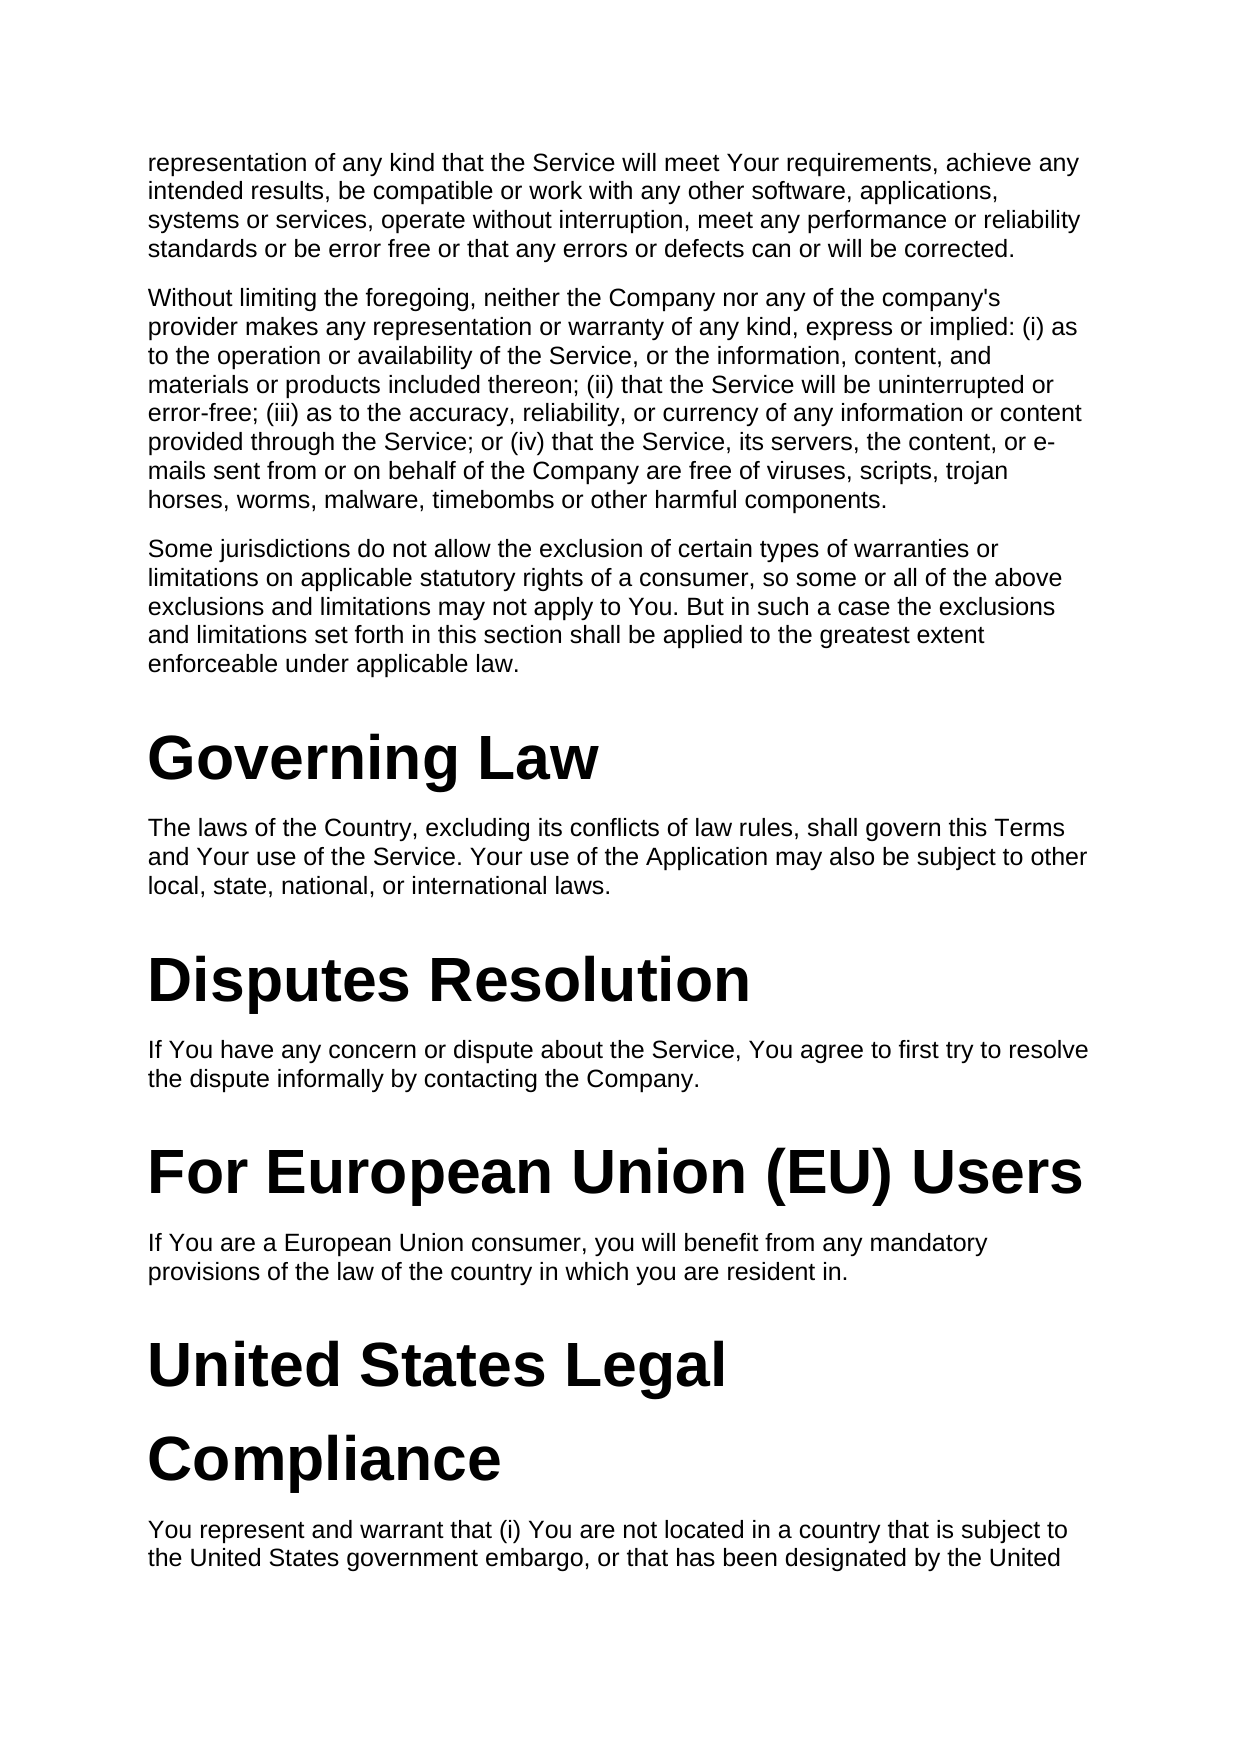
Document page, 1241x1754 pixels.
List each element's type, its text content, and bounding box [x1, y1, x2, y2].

text Without limiting the foregoing, neither the Company nor any of the company's provider makes any representation or warranty of any kind, express or implied: (i) as to the operation or availability of the Service, or the information, content, and materials or products included thereon; (ii) that the Service will be uninterrupted or error-free; (iii) as to the accuracy, reliability, or currency of any information or content provided through the Service; or (iv) that the Service, its servers, the content, or e-mails sent from or on behalf of the Company are free of viruses, scripts, trojan horses, worms, malware, timebombs or other harmful components. [148, 283, 1093, 513]
text If You are a European Union consumer, you will benefit from any mandatory provisions of the law of the country in which you are resident in. [148, 1228, 1093, 1286]
subtitle For European Union (EU) Users [148, 1113, 1093, 1207]
text representation of any kind that the Service will meet Your requirements, achieve any intended results, be compatible or work with any other software, applications, systems or services, operate without interruption, meet any performance or reliability standards or be error free or that any errors or defects can or will be corrected. [148, 148, 1093, 263]
text If You have any concern or dispute about the Service, You agree to first try to resolve the dispute informally by contacting the Company. [148, 1035, 1093, 1093]
text You represent and warrant that (i) You are not located in a country that is subject to the United States government embargo, or that has been designated by the United [148, 1515, 1093, 1572]
text The laws of the Country, excluding its conflicts of law rules, shall govern this Terms and Your use of the Service. Your use of the Application may also be subject to other local, state, national, or international laws. [148, 813, 1093, 900]
subtitle United States Legal Compliance [148, 1306, 1093, 1494]
text Some jurisdictions do not allow the exclusion of certain types of warranties or limitations on applicable statutory rights of a consumer, so some or all of the above exclusions and limitations may not apply to You. But in such a case the exclusions and limitations set forth in this section shall be applied to the greatest extent enforceable under applicable law. [148, 534, 1093, 678]
subtitle Governing Law [148, 699, 1093, 793]
subtitle Disputes Resolution [148, 921, 1093, 1014]
